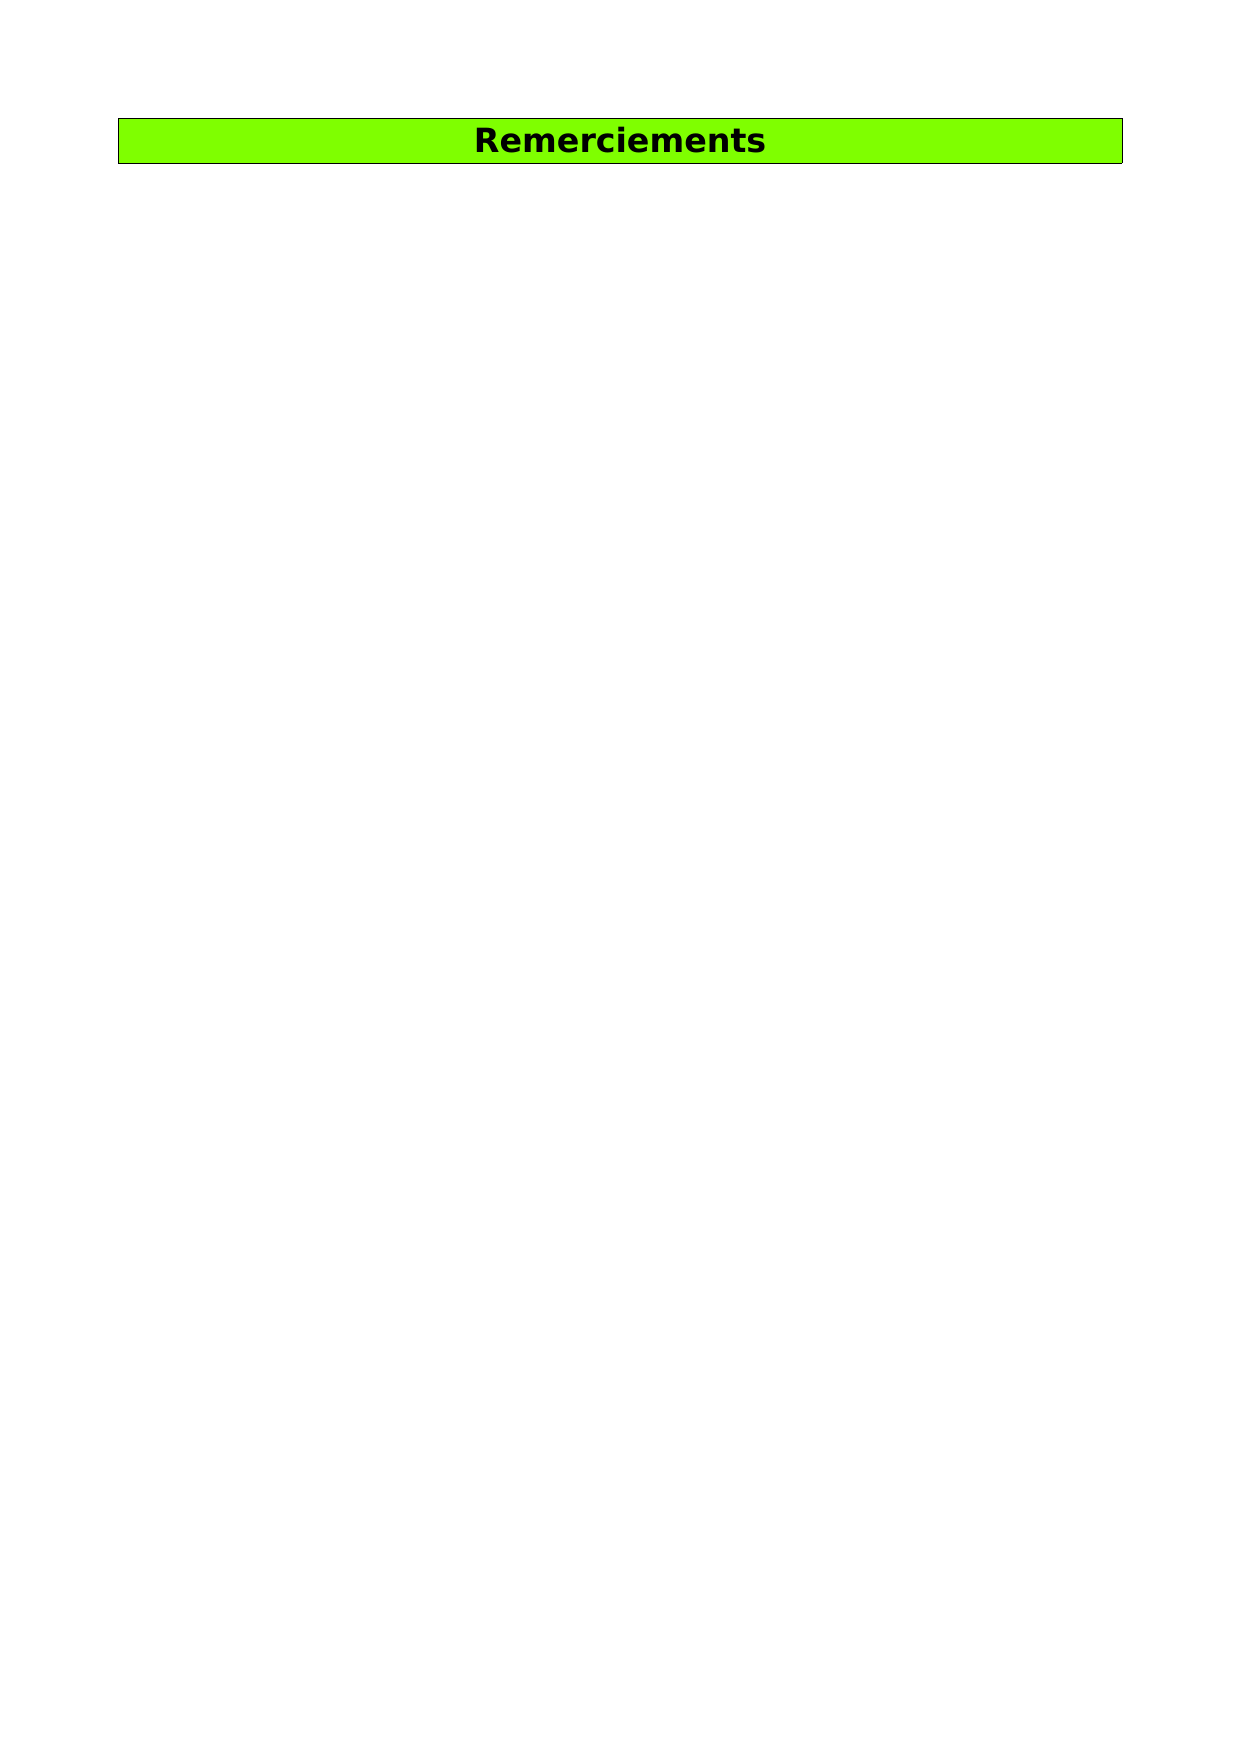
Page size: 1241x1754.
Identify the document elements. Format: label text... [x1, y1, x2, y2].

text Remerciements [119, 119, 1122, 163]
